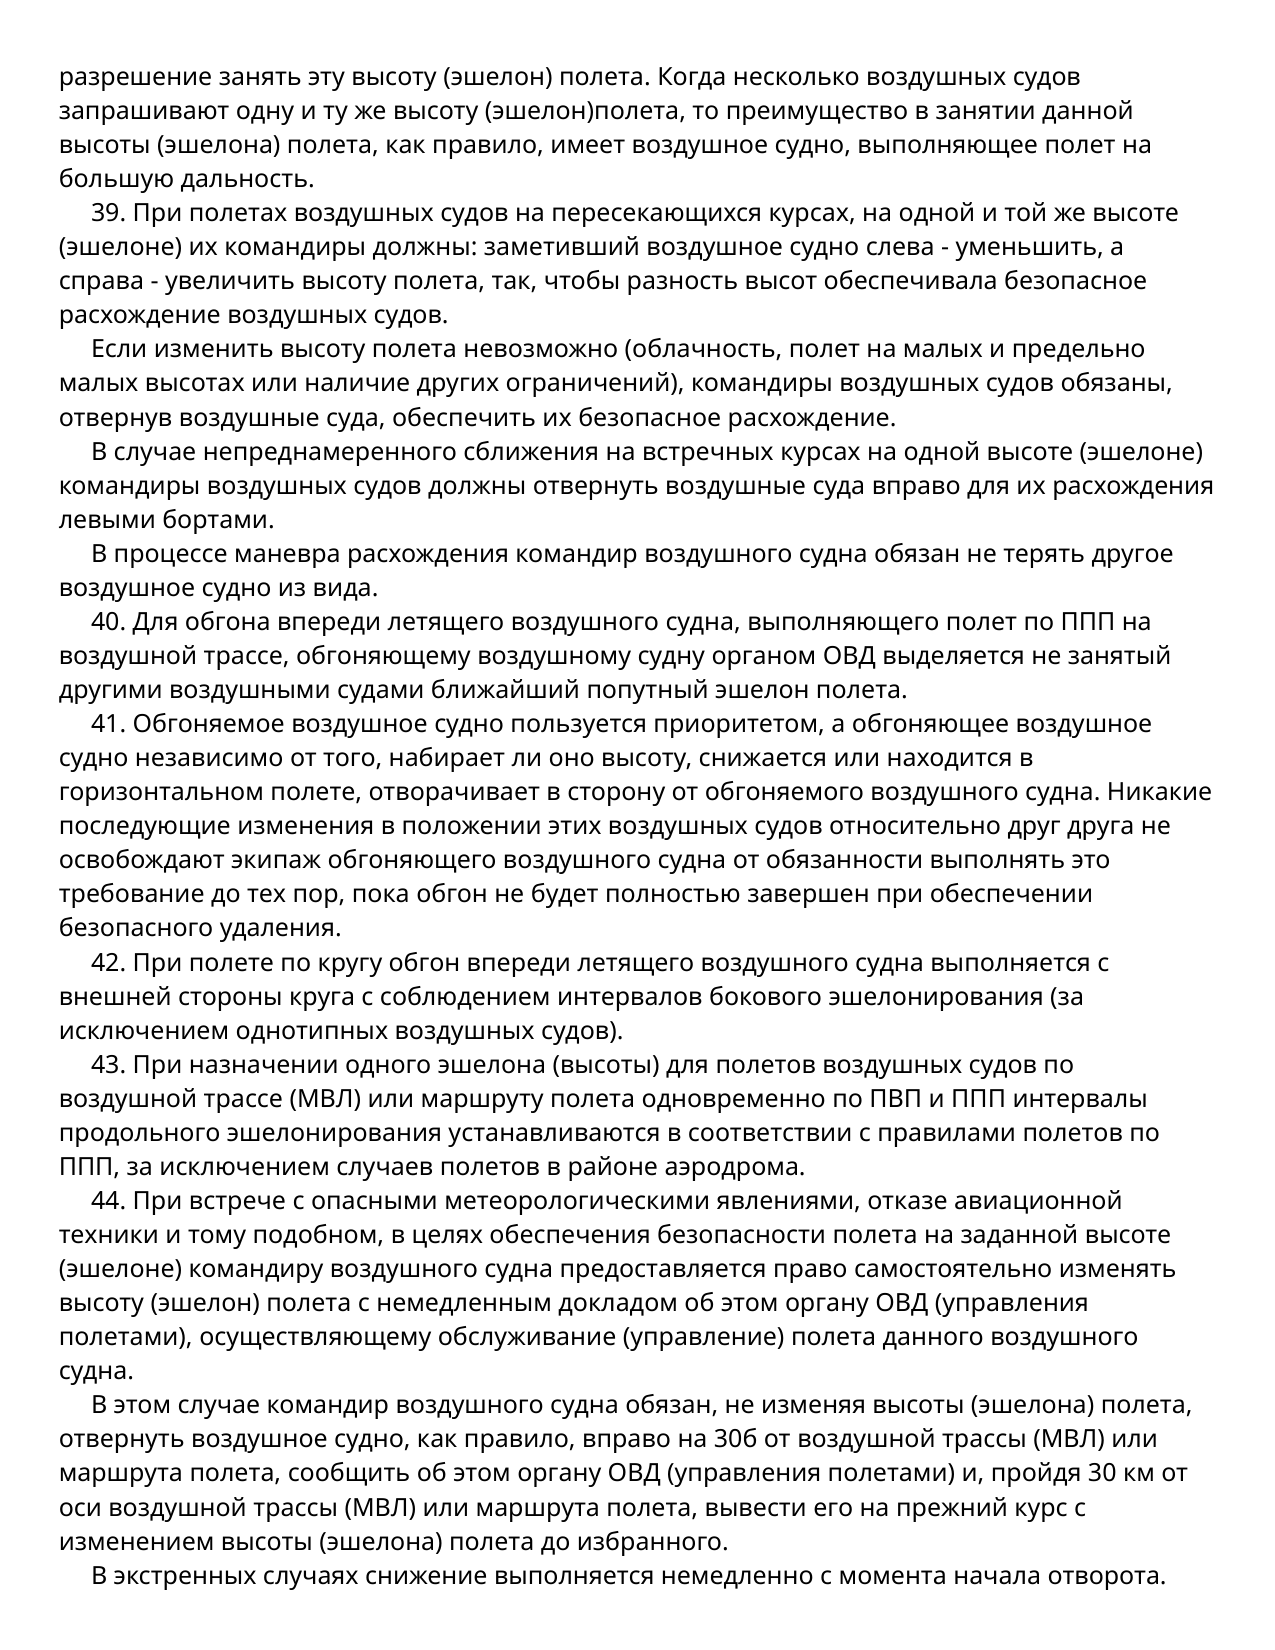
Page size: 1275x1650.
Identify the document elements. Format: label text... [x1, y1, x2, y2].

text разрешение занять эту высоту (эшелон) полета. Когда несколько воздушных судов запрашивают одну и ту же высоту (эшелон)полета, то преимущество в занятии данной высоты (эшелона) полета, как правило, имеет воздушное судно, выполняющее полет на большую дальность. 39. При полетах воздушных судов на пересекающихся курсах, на одной и той же высоте (эшелоне) их командиры должны: заметивший воздушное судно слева - уменьшить, а справа - увеличить высоту полета, так, чтобы разность высот обеспечивала безопасное расхождение воздушных судов. Если изменить высоту полета невозможно (облачность, полет на малых и предельно малых высотах или наличие других ограничений), командиры воздушных судов обязаны, отвернув воздушные суда, обеспечить их безопасное расхождение. В случае непреднамеренного сближения на встречных курсах на одной высоте (эшелоне) командиры воздушных судов должны отвернуть воздушные суда вправо для их расхождения левыми бортами. В процессе маневра расхождения командир воздушного судна обязан не терять другое воздушное судно из вида. 40. Для обгона впереди летящего воздушного судна, выполняющего полет по ППП на воздушной трассе, обгоняющему воздушному судну органом ОВД выделяется не занятый другими воздушными судами ближайший попутный эшелон полета. 41. Обгоняемое воздушное судно пользуется приоритетом, а обгоняющее воздушное судно независимо от того, набирает ли оно высоту, снижается или находится в горизонтальном полете, отворачивает в сторону от обгоняемого воздушного судна. Никакие последующие изменения в положении этих воздушных судов относительно друг друга не освобождают экипаж обгоняющего воздушного судна от обязанности выполнять это требование до тех пор, пока обгон не будет полностью завершен при обеспечении безопасного удаления. 42. При полете по кругу обгон впереди летящего воздушного судна выполняется с внешней стороны круга с соблюдением интервалов бокового эшелонирования (за исключением однотипных воздушных судов). 43. При назначении одного эшелона (высоты) для полетов воздушных судов по воздушной трассе (МВЛ) или маршруту полета одновременно по ПВП и ППП интервалы продольного эшелонирования устанавливаются в соответствии с правилами полетов по ППП, за исключением случаев полетов в районе аэродрома. 44. При встрече с опасными метеорологическими явлениями, отказе авиационной техники и тому подобном, в целях обеспечения безопасности полета на заданной высоте (эшелоне) командиру воздушного судна предоставляется право самостоятельно изменять высоту (эшелон) полета с немедленным докладом об этом органу ОВД (управления полетами), осуществляющему обслуживание (управление) полета данного воздушного судна. В этом случае командир воздушного судна обязан, не изменяя высоты (эшелона) полета, отвернуть воздушное судно, как правило, вправо на 30б от воздушной трассы (МВЛ) или маршрута полета, сообщить об этом органу ОВД (управления полетами) и, пройдя 30 км от оси воздушной трассы (МВЛ) или маршрута полета, вывести его на прежний курс с изменением высоты (эшелона) полета до избранного. В экстренных случаях снижение выполняется немедленно с момента начала отворота. [58, 58, 1216, 1591]
